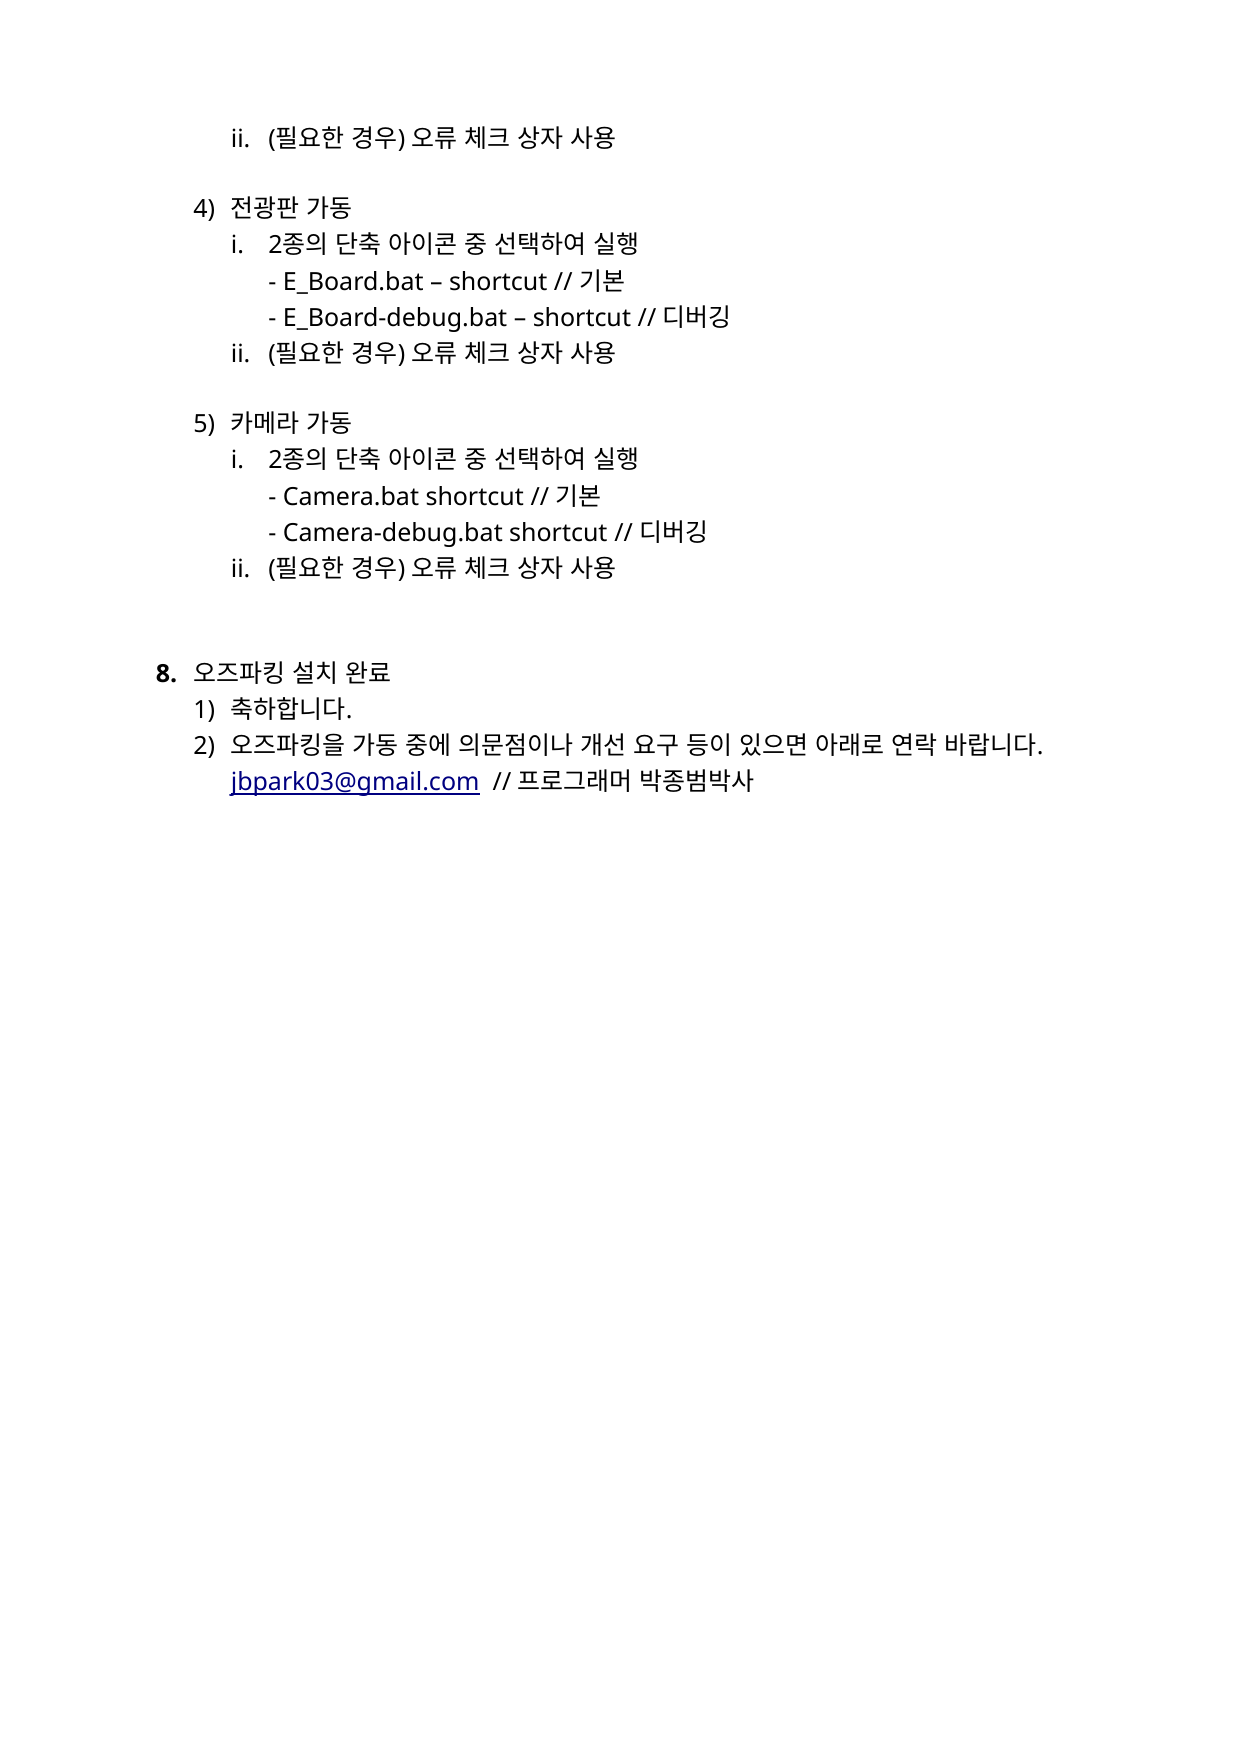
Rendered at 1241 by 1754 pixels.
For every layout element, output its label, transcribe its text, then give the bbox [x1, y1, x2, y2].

list 축하합니다. [193, 689, 1122, 726]
list 오즈파킹 설치 완료 [156, 653, 1122, 689]
list 카메라 가동 [193, 404, 1122, 440]
list 전광판 가동 [193, 188, 1122, 225]
list 2종의 단축 아이콘 중 선택하여 실행 - Camera.bat shortcut // 기본 - Camera-debug.bat shortcut // 디버깅 [231, 440, 1122, 549]
list 오즈파킹을 가동 중에 의문점이나 개선 요구 등이 있으면 아래로 연락 바랍니다. jbpark03@gmail.com // 프로그래머 박종범박사 [193, 726, 1122, 798]
list 2종의 단축 아이콘 중 선택하여 실행 - E_Board.bat – shortcut // 기본 - E_Board-debug.bat – shortcut // 디버깅 [231, 225, 1122, 333]
list (필요한 경우) 오류 체크 상자 사용 [231, 118, 1122, 188]
list (필요한 경우) 오류 체크 상자 사용 [231, 549, 1122, 653]
list (필요한 경우) 오류 체크 상자 사용 [231, 333, 1122, 404]
